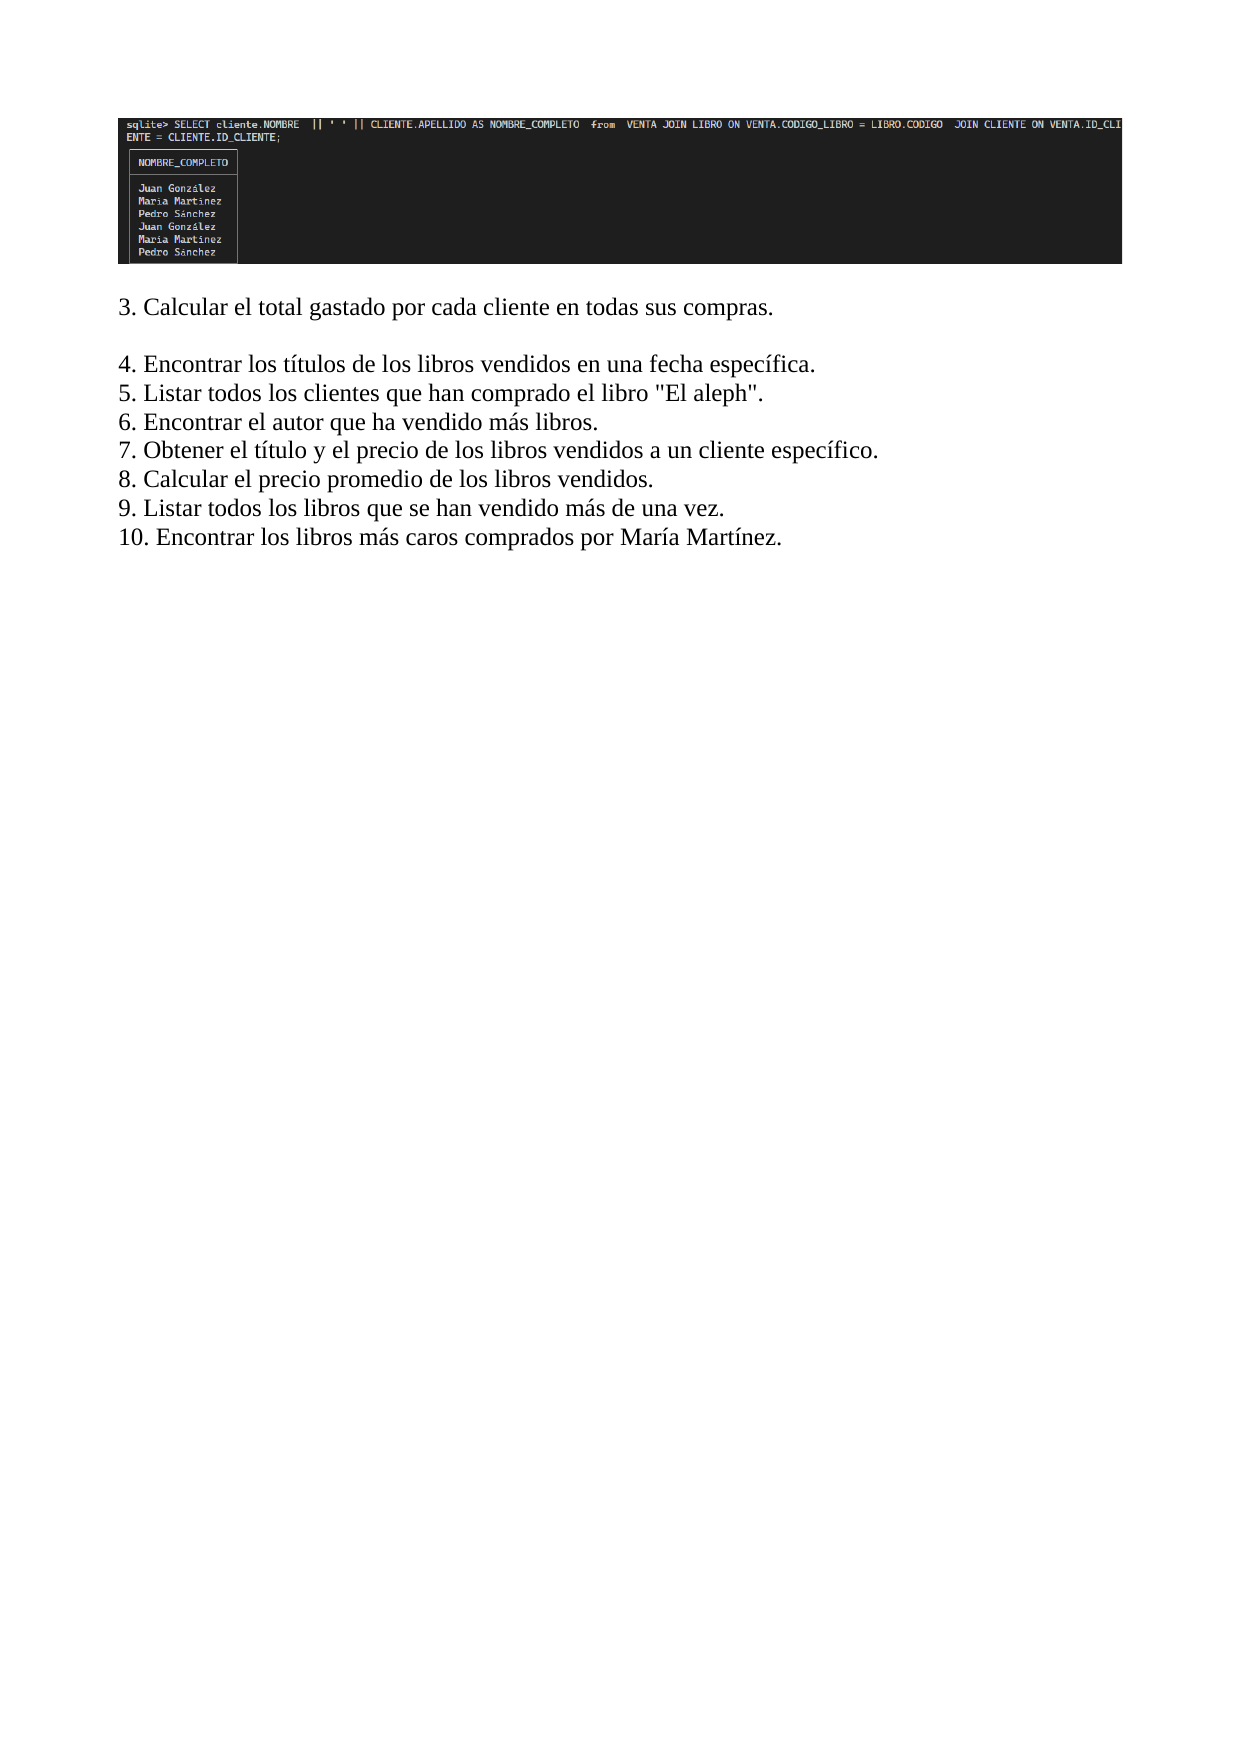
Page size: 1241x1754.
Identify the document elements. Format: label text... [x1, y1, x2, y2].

text 4. Encontrar los títulos de los libros vendidos en una fecha específica. [118, 349, 1122, 378]
text 3. Calcular el total gastado por cada cliente en todas sus compras. [118, 292, 1122, 321]
text 7. Obtener el título y el precio de los libros vendidos a un cliente específico. [118, 436, 1122, 464]
text 6. Encontrar el autor que ha vendido más libros. [118, 407, 1122, 436]
text 10. Encontrar los libros más caros comprados por María Martínez. [118, 522, 1122, 551]
text 9. Listar todos los libros que se han vendido más de una vez. [118, 493, 1122, 522]
picture [118, 118, 1123, 264]
text 8. Calcular el precio promedio de los libros vendidos. [118, 464, 1122, 493]
text 5. Listar todos los clientes que han comprado el libro "El aleph". [118, 378, 1122, 407]
